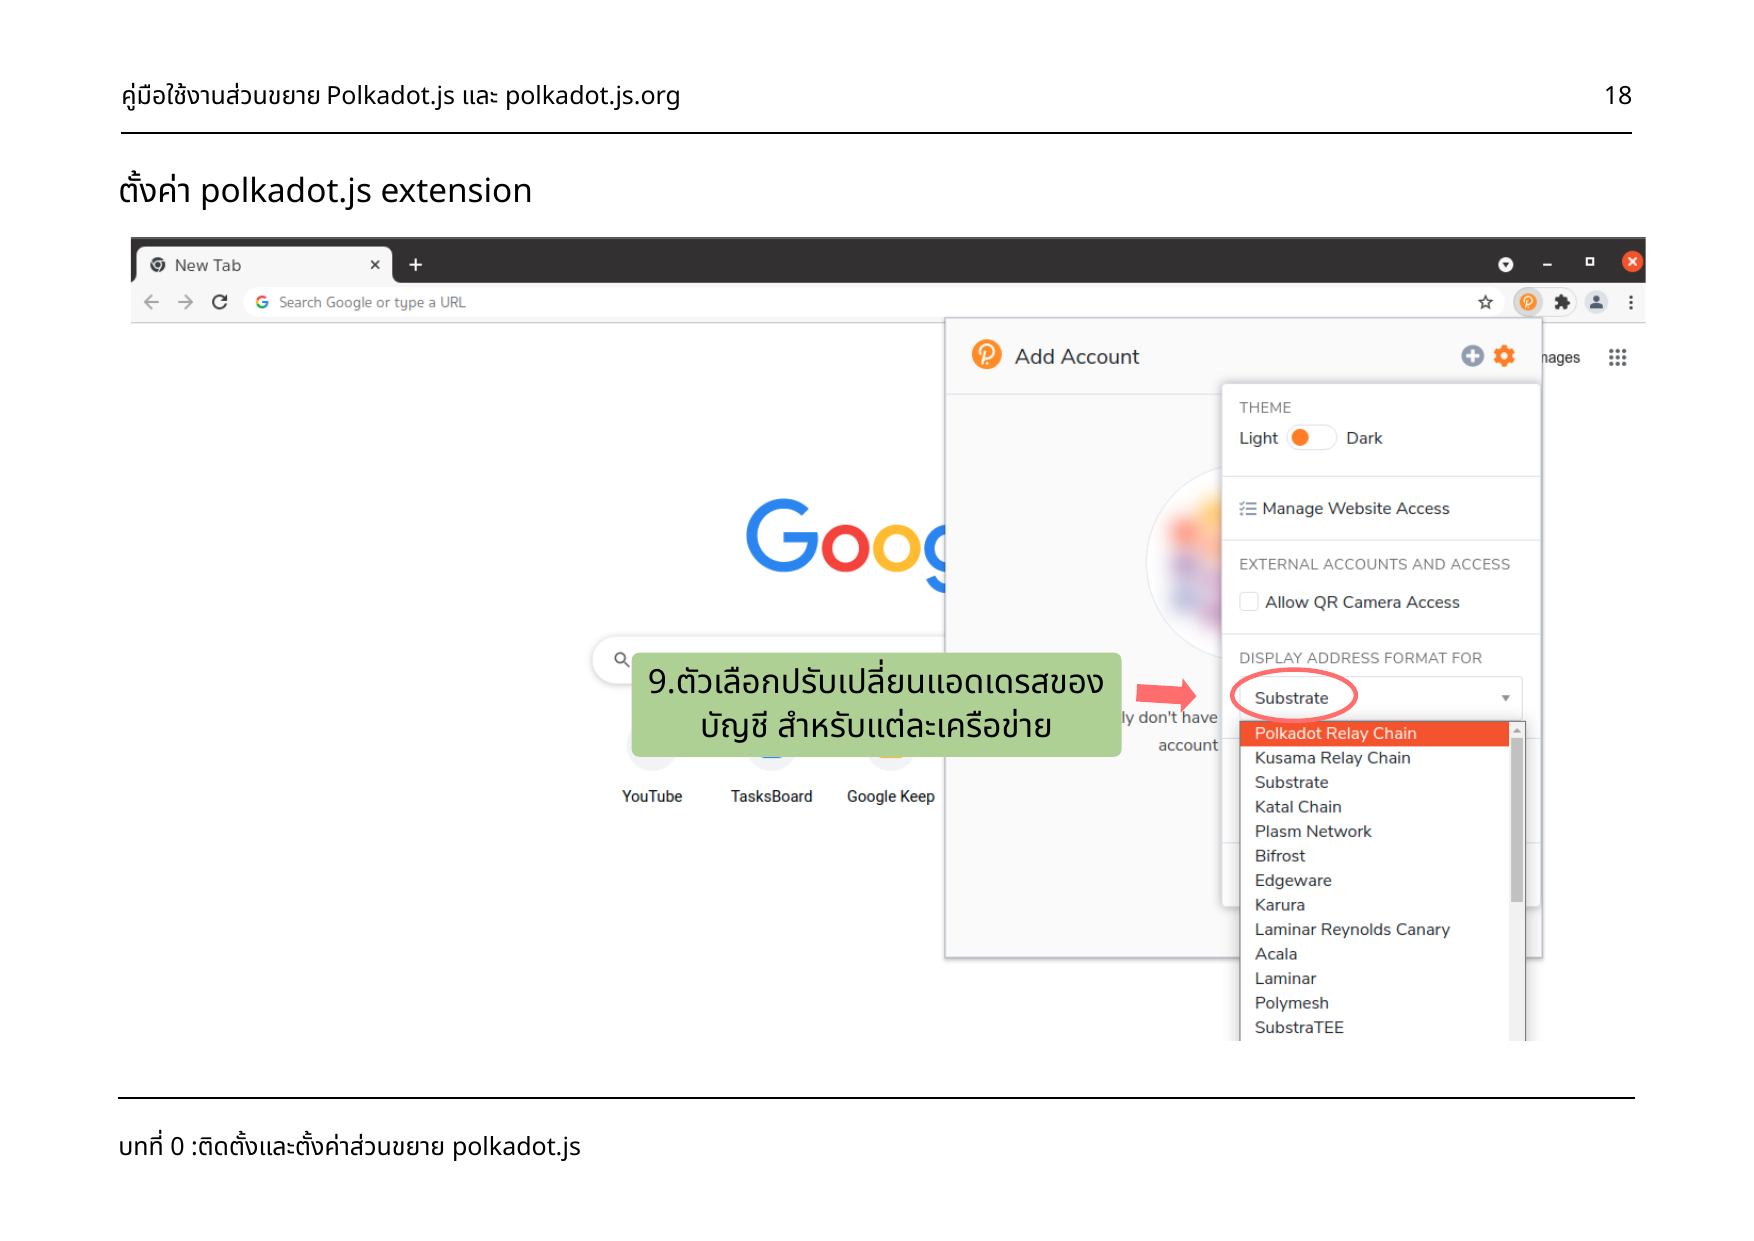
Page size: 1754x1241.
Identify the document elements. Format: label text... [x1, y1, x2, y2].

text ตั้งค่า polkadot.js extension [118, 167, 1635, 216]
picture [130, 237, 1646, 1041]
